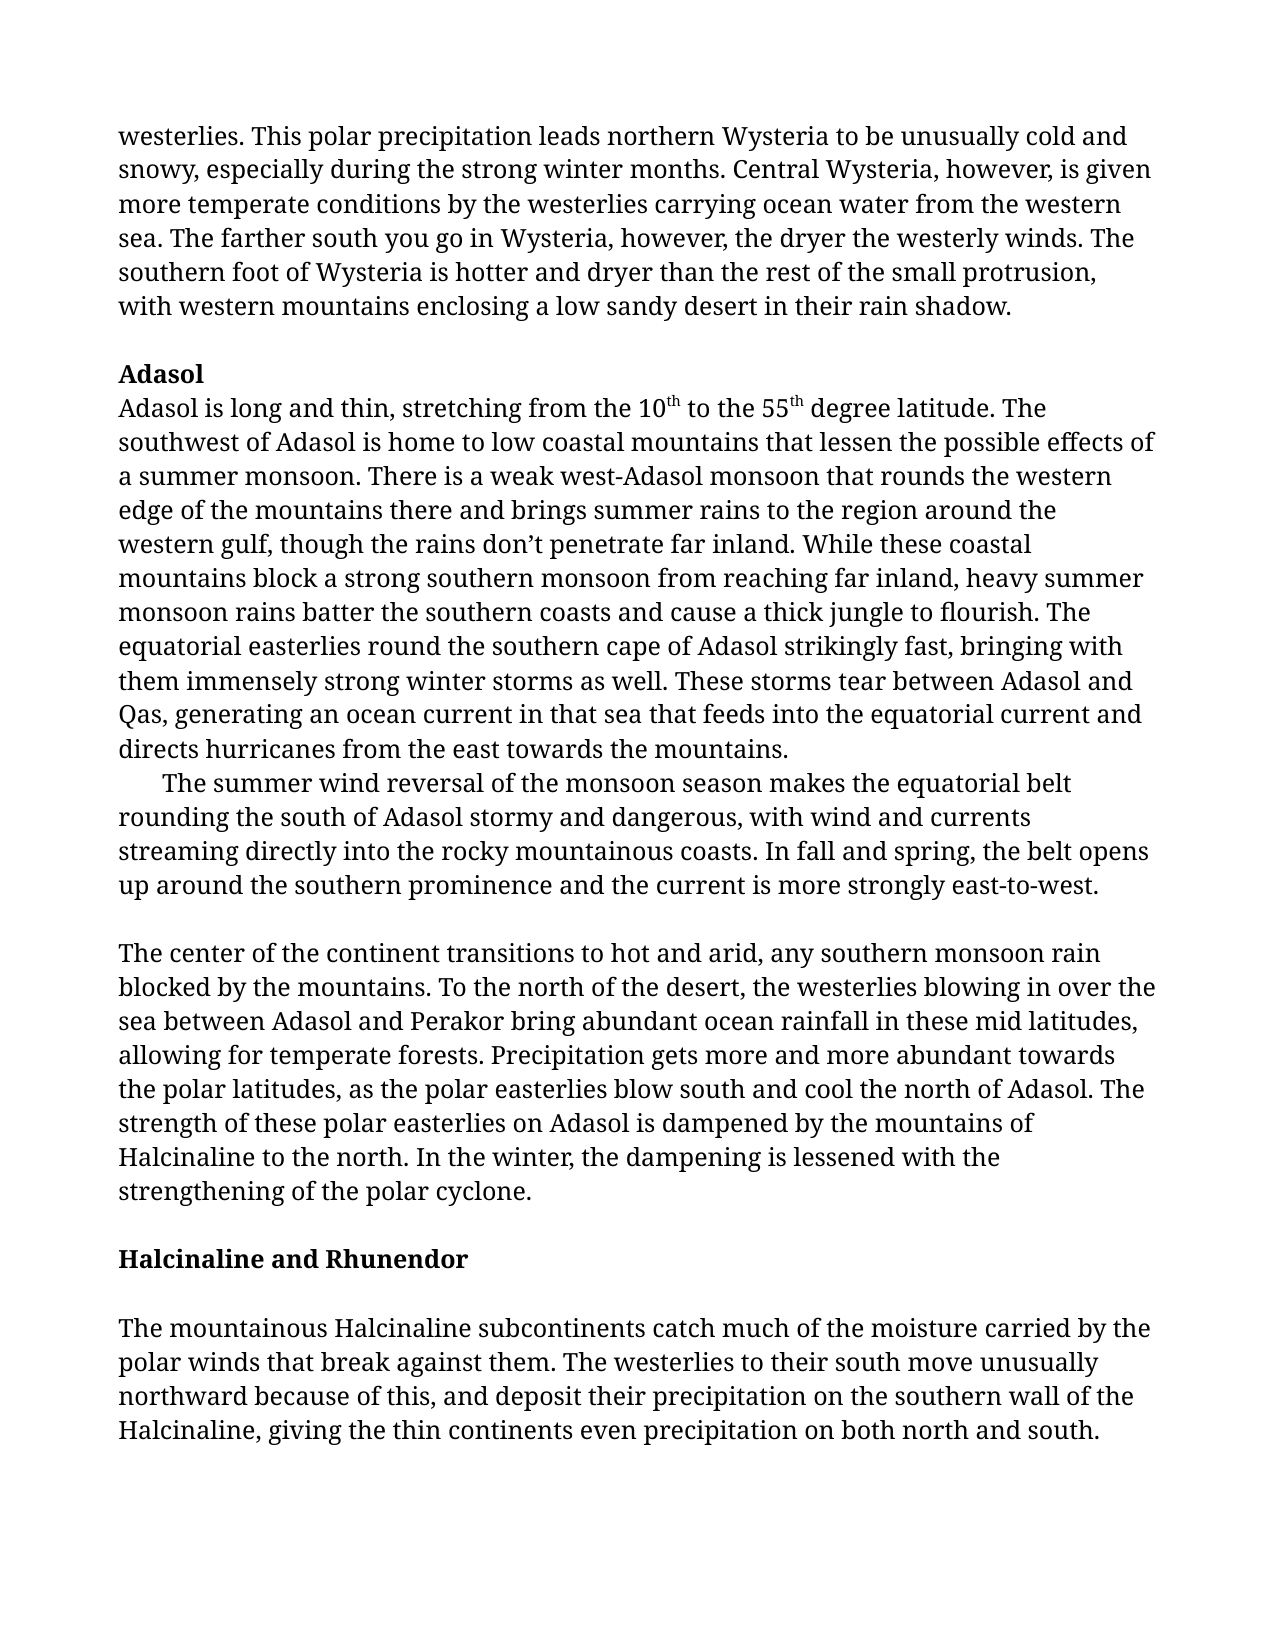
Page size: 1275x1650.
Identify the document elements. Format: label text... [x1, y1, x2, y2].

text Adasol [118, 357, 1157, 391]
text The center of the continent transitions to hot and arid, any southern monsoon rain blocked by the mountains. To the north of the desert, the westerlies blowing in over the sea between Adasol and Perakor bring abundant ocean rainfall in these mid latitudes, allowing for temperate forests. Precipitation gets more and more abundant towards the polar latitudes, as the polar easterlies blow south and cool the north of Adasol. The strength of these polar easterlies on Adasol is dampened by the mountains of Halcinaline to the north. In the winter, the dampening is lessened with the strengthening of the polar cyclone. [118, 936, 1157, 1208]
text The summer wind reversal of the monsoon season makes the equatorial belt rounding the south of Adasol stormy and dangerous, with wind and currents streaming directly into the rocky mountainous coasts. In fall and spring, the belt opens up around the southern prominence and the current is more strongly east-to-west. [118, 765, 1157, 902]
text westerlies. This polar precipitation leads northern Wysteria to be unusually cold and snowy, especially during the strong winter months. Central Wysteria, however, is given more temperate conditions by the westerlies carrying ocean water from the western sea. The farther south you go in Wysteria, however, the dryer the westerly winds. The southern foot of Wysteria is hotter and dryer than the rest of the small protrusion, with western mountains enclosing a low sandy desert in their rain shadow. [118, 118, 1157, 322]
text The mountainous Halcinaline subcontinents catch much of the moisture carried by the polar winds that break against them. The westerlies to their south move unusually northward because of this, and deposit their precipitation on the southern wall of the Halcinaline, giving the thin continents even precipitation on both north and south. [118, 1310, 1157, 1447]
text Adasol is long and thin, stretching from the 10th to the 55th degree latitude. The southwest of Adasol is home to low coastal mountains that lessen the possible effects of a summer monsoon. There is a weak west-Adasol monsoon that rounds the western edge of the mountains there and brings summer rains to the region around the western gulf, though the rains don’t penetrate far inland. While these coastal mountains block a strong southern monsoon from reaching far inland, heavy summer monsoon rains batter the southern coasts and cause a thick jungle to flourish. The equatorial easterlies round the southern cape of Adasol strikingly fast, bringing with them immensely strong winter storms as well. These storms tear between Adasol and Qas, generating an ocean current in that sea that feeds into the equatorial current and directs hurricanes from the east towards the mountains. [118, 391, 1157, 765]
text Halcinaline and Rhunendor [118, 1242, 1157, 1276]
